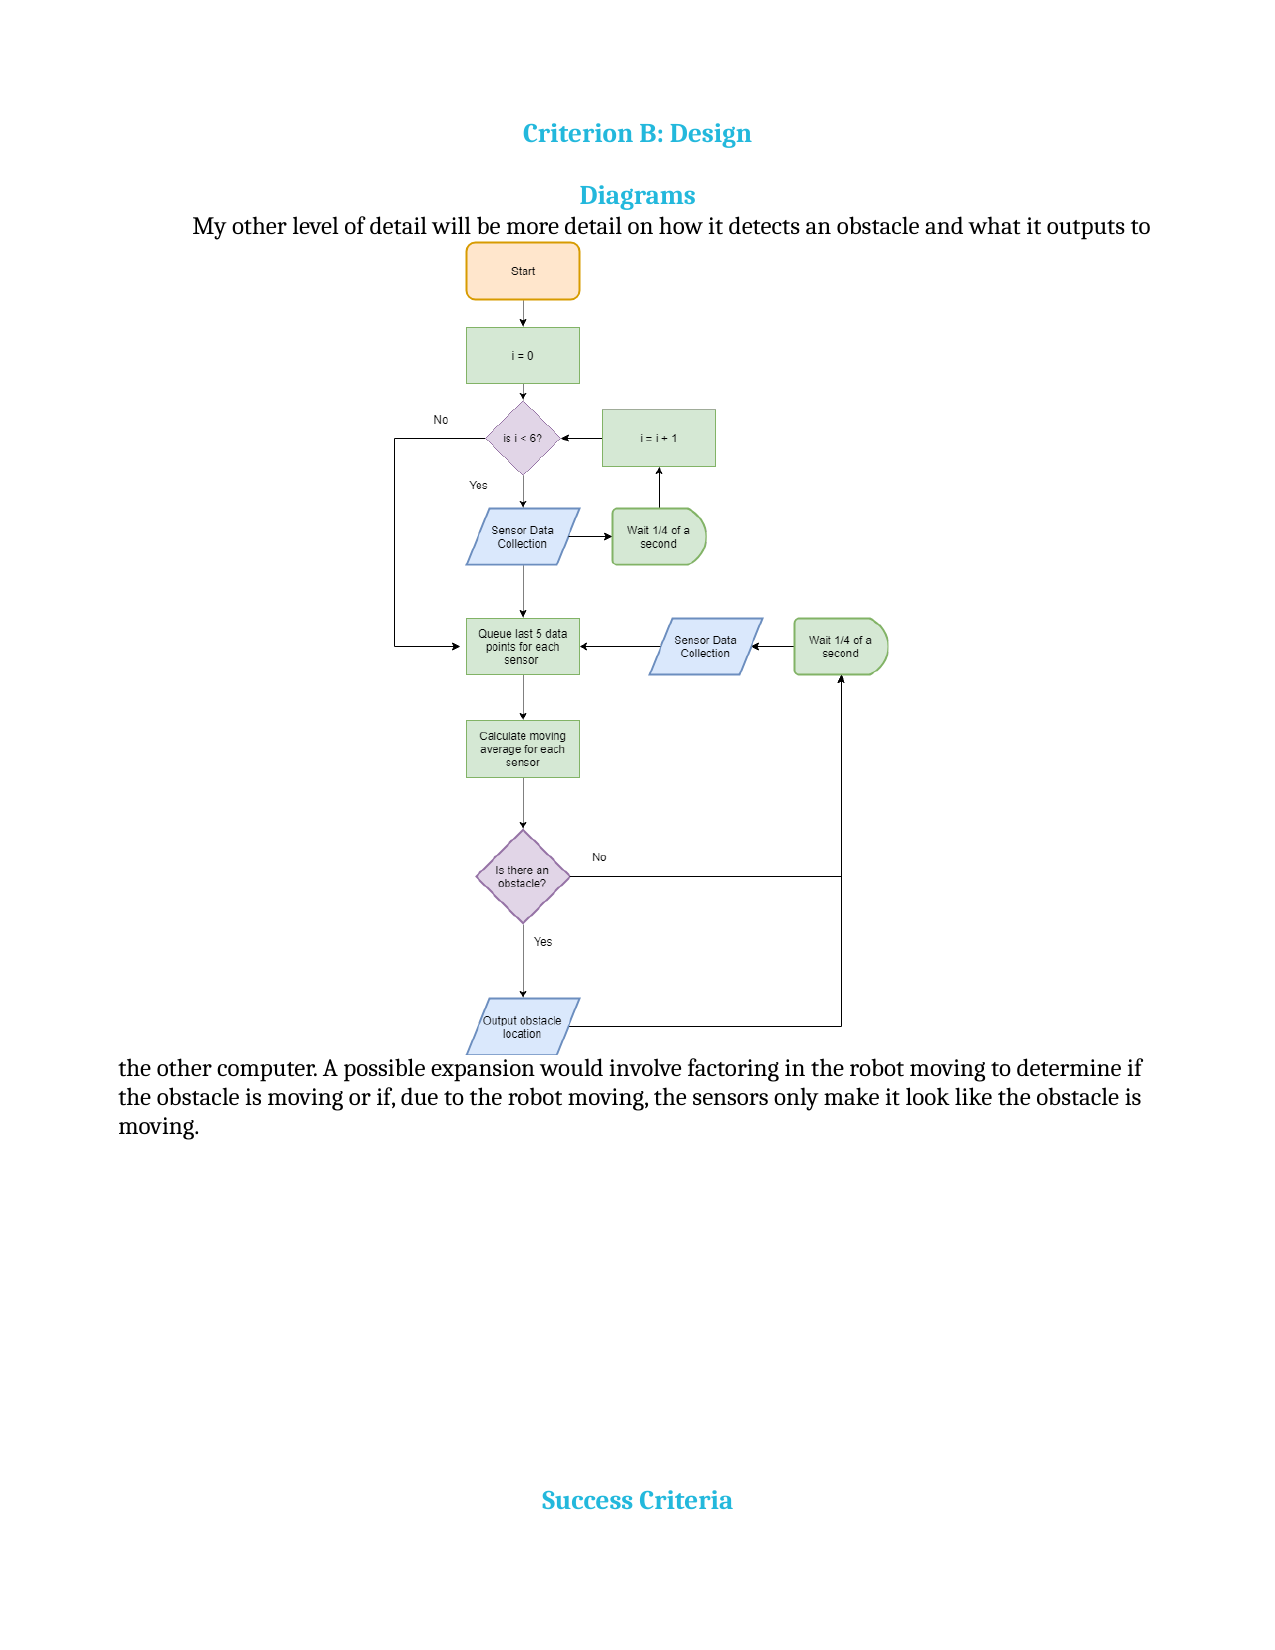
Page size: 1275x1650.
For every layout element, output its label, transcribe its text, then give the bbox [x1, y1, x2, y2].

text Diagrams [118, 180, 1157, 212]
text My other level of detail will be more detail on how it detects an obstacle and what it outputs to the other computer. A possible expansion would involve factoring in the robot moving to determine if the obstacle is moving or if, due to the robot moving, the sensors only make it look like the obstacle is moving. [118, 212, 1157, 1140]
text Success Criteria [118, 1485, 1157, 1517]
text Criterion B: Design [118, 118, 1157, 149]
